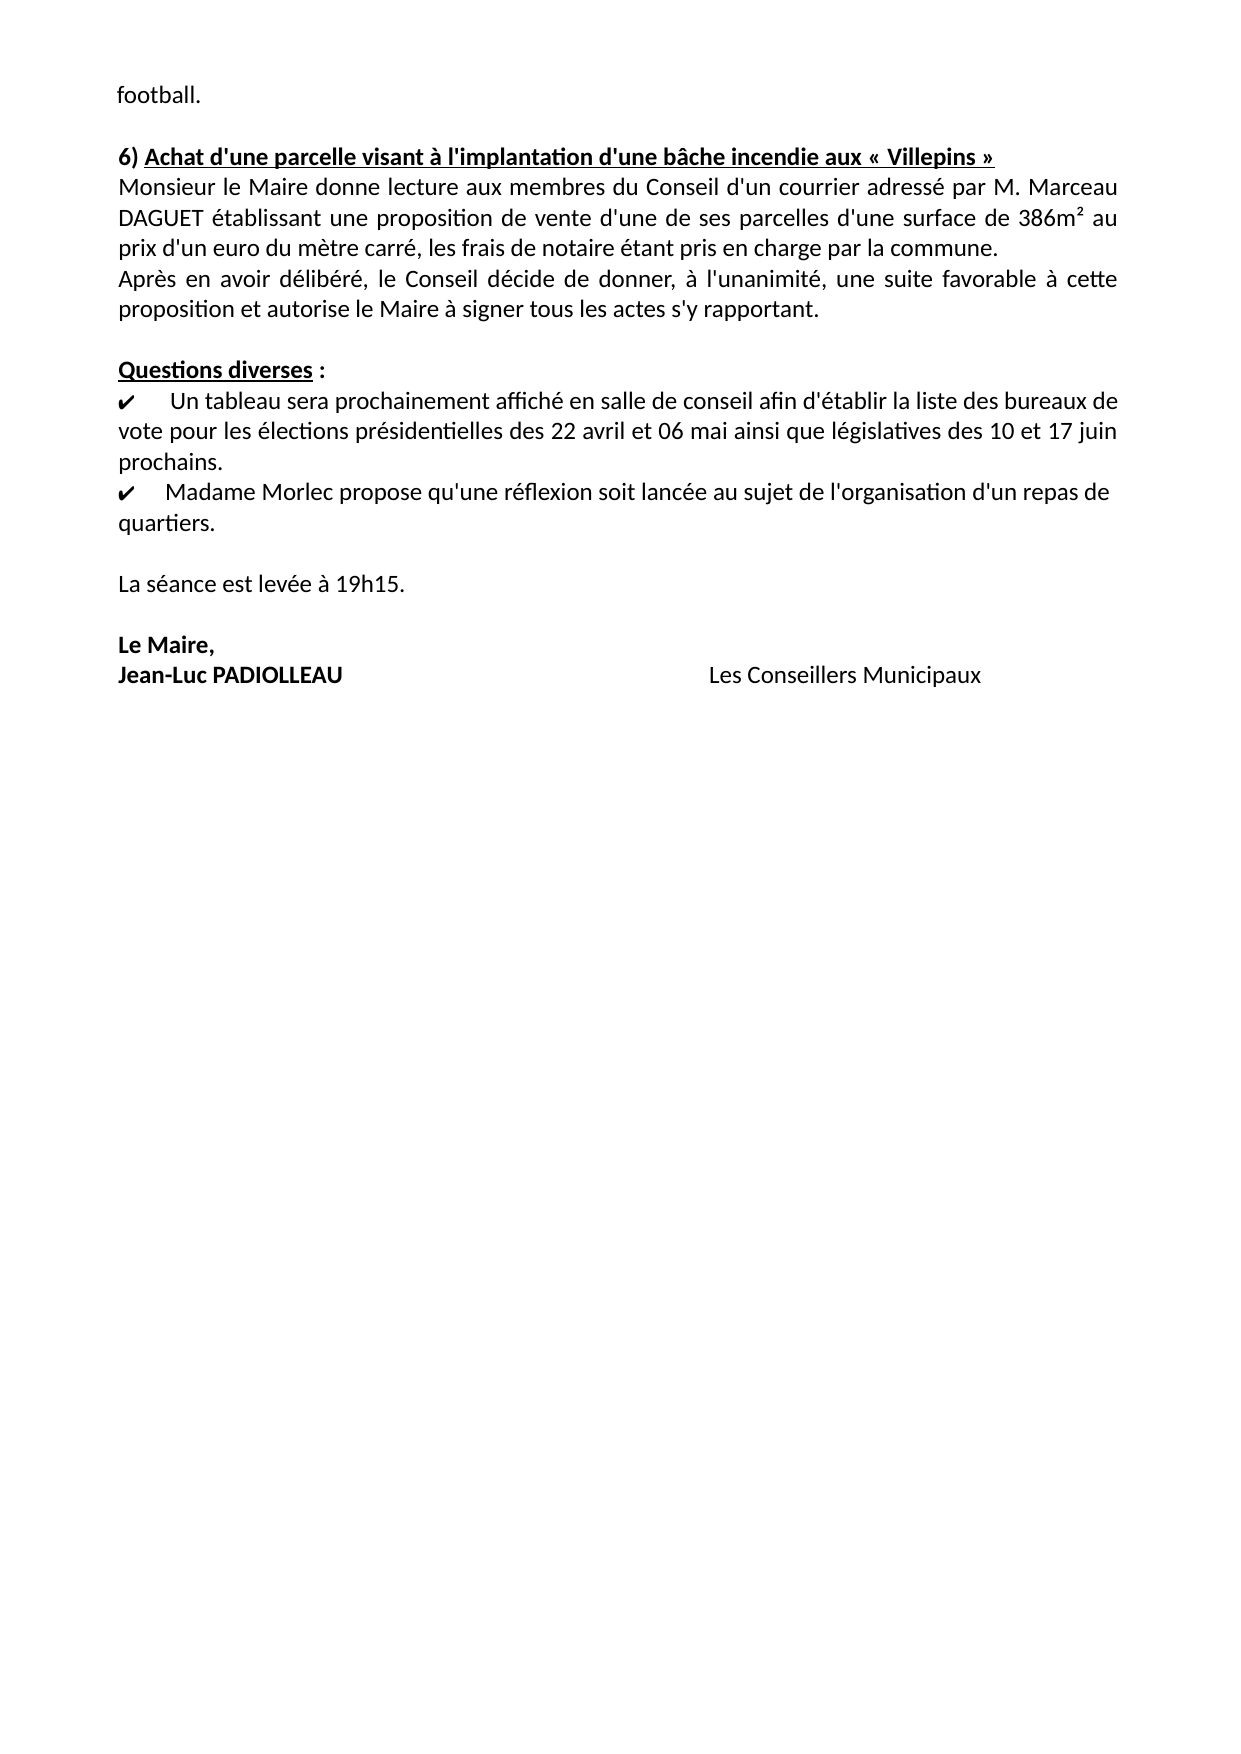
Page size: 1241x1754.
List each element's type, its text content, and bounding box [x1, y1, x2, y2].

text Après en avoir délibéré, le Conseil décide de donner, à l'unanimité, une suite favorable à cette proposition et autorise le Maire à signer tous les actes s'y rapportant. [118, 263, 1120, 324]
list Madame Morlec propose qu'une réflexion soit lancée au sujet de l'organisation d'un repas de quartiers. [118, 476, 1120, 537]
list Un tableau sera prochainement affiché en salle de conseil afin d'établir la liste des bureaux de vote pour les élections présidentielles des 22 avril et 06 mai ainsi que législatives des 10 et 17 juin prochains. [118, 385, 1120, 476]
text Monsieur le Maire donne lecture aux membres du Conseil d'un courrier adressé par M. Marceau DAGUET établissant une proposition de vente d'une de ses parcelles d'une surface de 386m² au prix d'un euro du mètre carré, les frais de notaire étant pris en charge par la commune. [118, 171, 1120, 263]
text Le Maire, [118, 629, 1120, 659]
text 6) Achat d'une parcelle visant à l'implantation d'une bâche incendie aux « Villepins » [118, 141, 1101, 171]
text football. [117, 80, 1120, 110]
text Questions diverses : [118, 354, 1120, 385]
text La séance est levée à 19h15. [118, 568, 1120, 598]
text Jean-Luc PADIOLLEAU Les Conseillers Municipaux [118, 659, 1120, 690]
